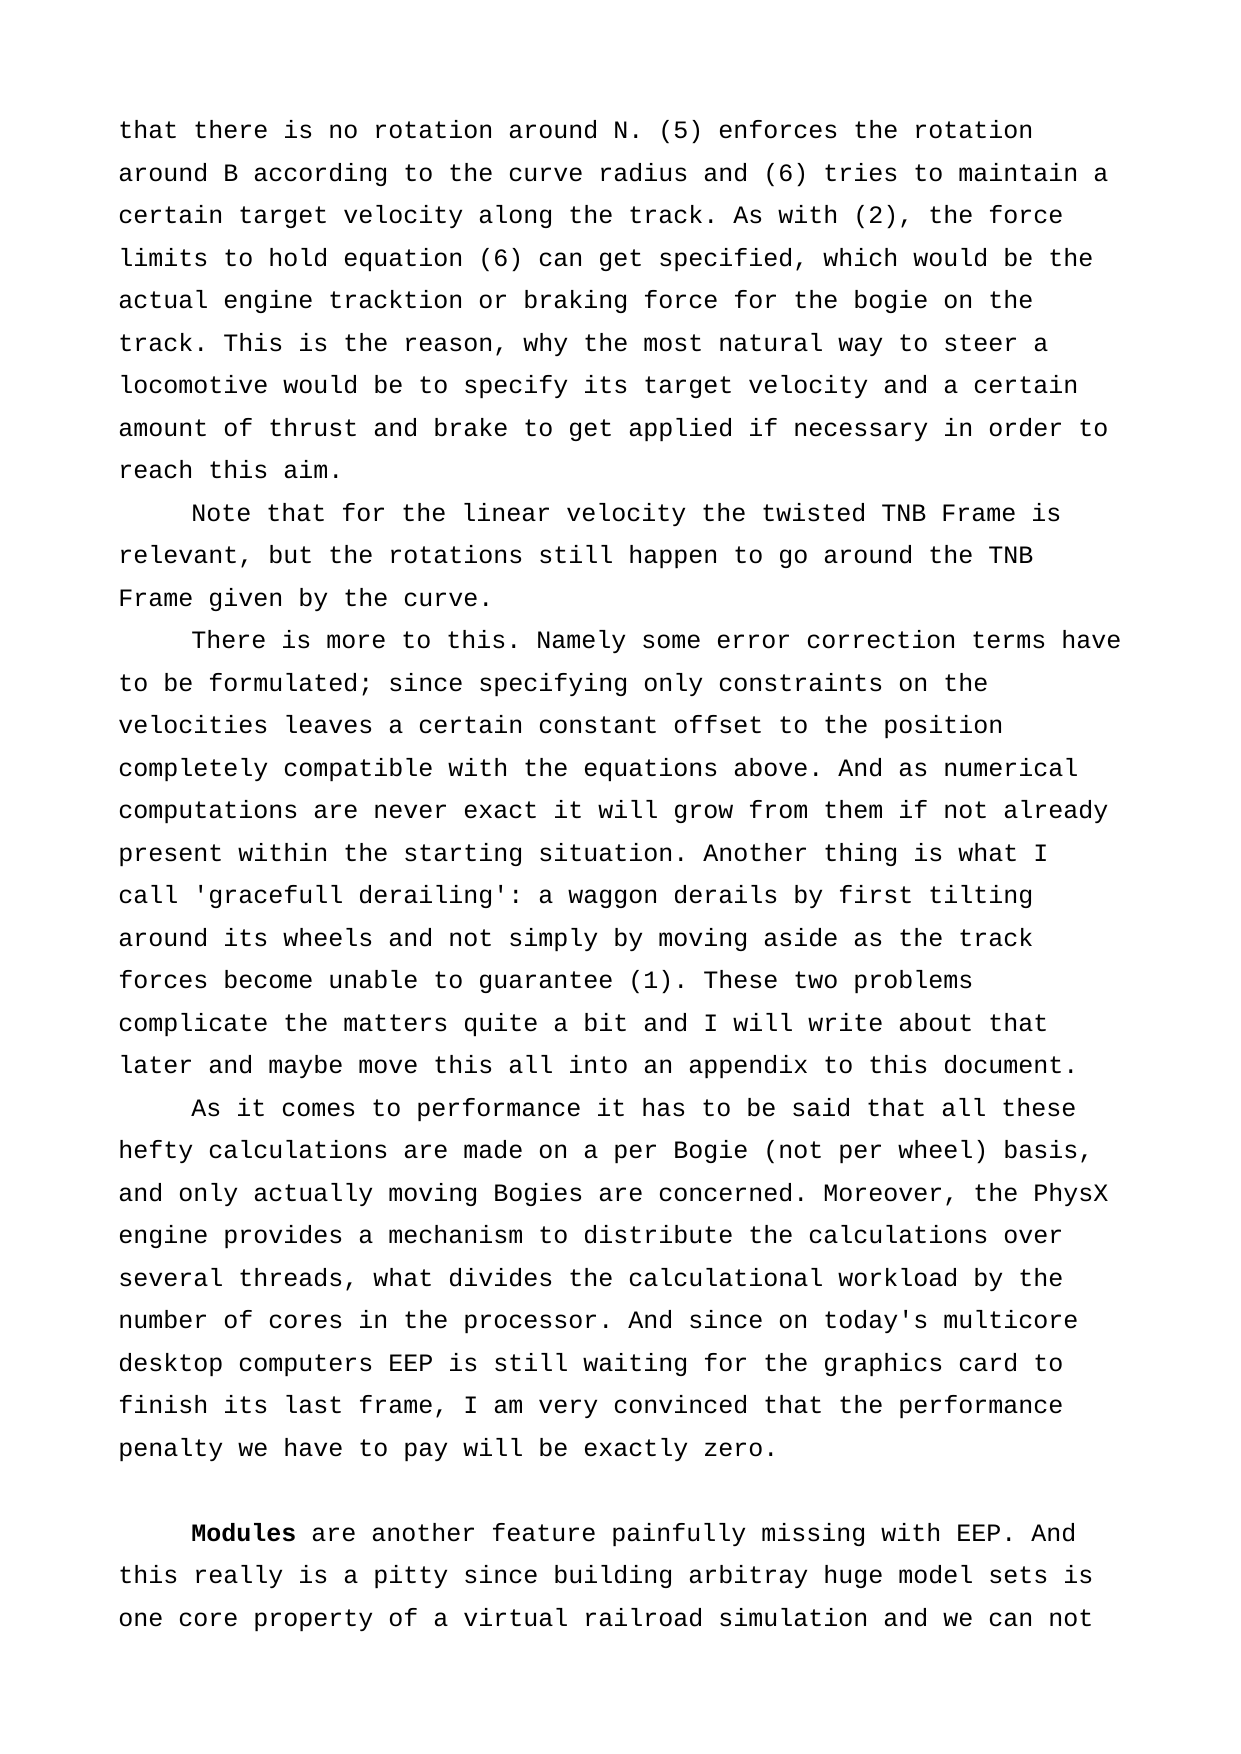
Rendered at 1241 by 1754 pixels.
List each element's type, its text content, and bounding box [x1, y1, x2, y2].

text There is more to this. Namely some error correction terms have to be formulated; since specifying only constraints on the velocities leaves a certain constant offset to the position completely compatible with the equations above. And as numerical computations are never exact it will grow from them if not already present within the starting situation. Another thing is what I call 'gracefull derailing': a waggon derails by first tilting around its wheels and not simply by moving aside as the track forces become unable to guarantee (1). These two problems complicate the matters quite a bit and I will write about that later and maybe move this all into an appendix to this document. [118, 628, 1122, 1081]
text that there is no rotation around N. (5) enforces the rotation around B according to the curve radius and (6) tries to maintain a certain target velocity along the track. As with (2), the force limits to hold equation (6) can get specified, which would be the actual engine tracktion or braking force for the bogie on the track. This is the reason, why the most natural way to steer a locomotive would be to specify its target velocity and a certain amount of thrust and brake to get applied if necessary in order to reach this aim. [118, 118, 1122, 486]
text Note that for the linear velocity the twisted TNB Frame is relevant, but the rotations still happen to go around the TNB Frame given by the curve. [118, 501, 1122, 614]
text As it comes to performance it has to be said that all these hefty calculations are made on a per Bogie (not per wheel) basis, and only actually moving Bogies are concerned. Moreover, the PhysX engine provides a mechanism to distribute the calculations over several threads, what divides the calculational workload by the number of cores in the processor. And since on today's multicore desktop computers EEP is still waiting for the graphics card to finish its last frame, I am very convinced that the performance penalty we have to pay will be exactly zero. [118, 1096, 1122, 1464]
text Modules are another feature painfully missing with EEP. And this really is a pitty since building arbitray huge model sets is one core property of a virtual railroad simulation and we can not [118, 1521, 1122, 1634]
